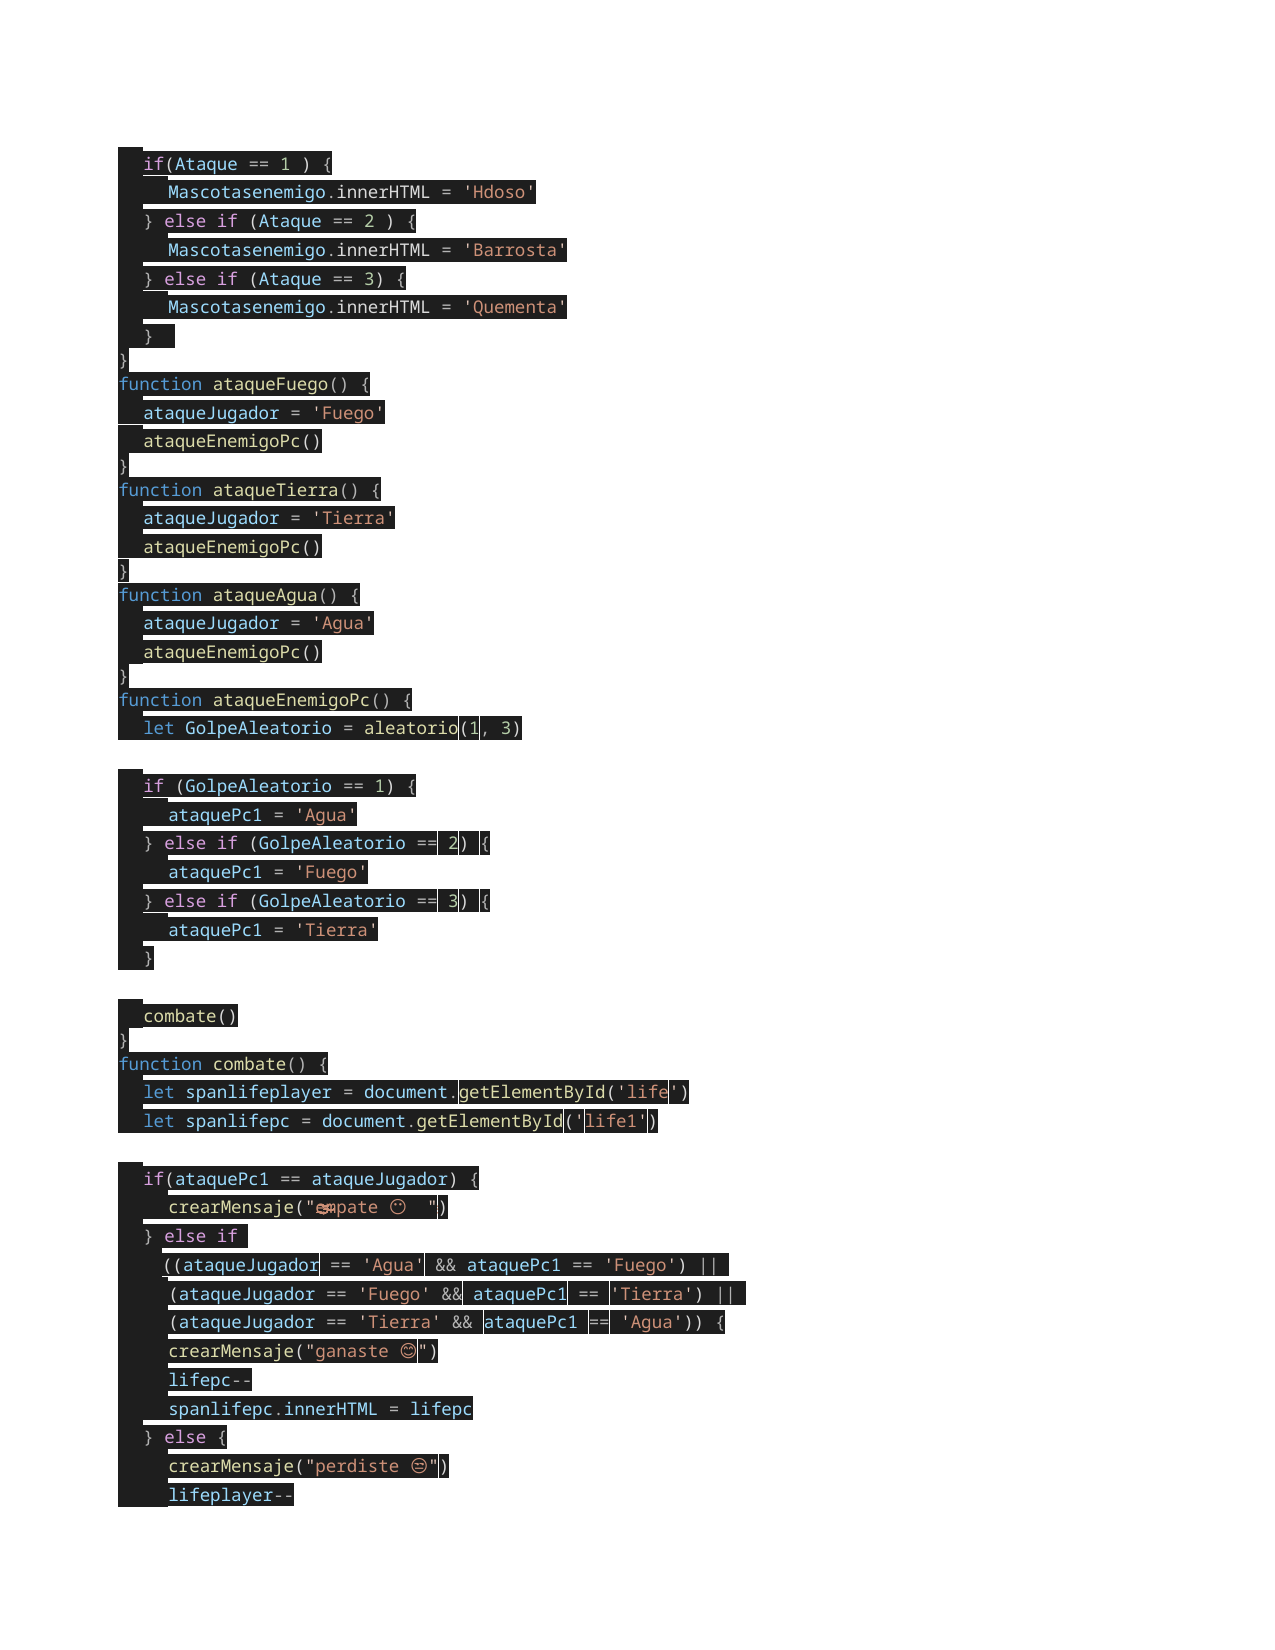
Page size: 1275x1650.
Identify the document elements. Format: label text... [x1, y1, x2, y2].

text if(Ataque == 1 ) { [118, 147, 1157, 176]
text ataquePc1 = 'Agua' [118, 798, 1157, 826]
text let spanlifepc = document.getElementById('life1') [118, 1104, 1157, 1133]
text } [118, 319, 1157, 348]
text } [118, 664, 1157, 688]
text } else if (GolpeAleatorio == 2) { [118, 826, 1157, 855]
text lifepc-- [118, 1363, 1157, 1392]
text } else if (GolpeAleatorio == 3) { [118, 884, 1157, 913]
text } [118, 558, 1157, 582]
text } [118, 1028, 1157, 1052]
text combate() [118, 999, 1157, 1028]
text Mascotasenemigo.innerHTML = 'Barrosta' [118, 233, 1157, 262]
text let spanlifeplayer = document.getElementById('life') [118, 1075, 1157, 1104]
text let GolpeAleatorio = aleatorio(1, 3) [118, 711, 1157, 740]
text } [118, 348, 1157, 372]
text lifeplayer-- [118, 1478, 1157, 1507]
text } else { [118, 1420, 1157, 1449]
text ataqueEnemigoPc() [118, 635, 1157, 664]
text crearMensaje("empate 😶‍🌫️") [118, 1190, 1157, 1219]
text ((ataqueJugador == 'Agua' && ataquePc1 == 'Fuego') || [118, 1248, 1157, 1277]
text ataqueJugador = 'Fuego' [118, 396, 1157, 424]
text (ataqueJugador == 'Fuego' && ataquePc1 == 'Tierra') || [118, 1277, 1157, 1305]
text spanlifepc.innerHTML = lifepc [118, 1392, 1157, 1420]
text crearMensaje("ganaste 😊") [118, 1334, 1157, 1363]
text function ataqueTierra() { [118, 477, 1157, 501]
text function ataqueAgua() { [118, 582, 1157, 606]
text } else if (Ataque == 3) { [118, 262, 1157, 291]
text ataquePc1 = 'Tierra' [118, 913, 1157, 941]
text } [118, 941, 1157, 970]
text } else if (Ataque == 2 ) { [118, 204, 1157, 233]
text if(ataquePc1 == ataqueJugador) { [118, 1162, 1157, 1190]
text function combate() { [118, 1052, 1157, 1075]
text Mascotasenemigo.innerHTML = 'Hdoso' [118, 176, 1157, 204]
text if (GolpeAleatorio == 1) { [118, 769, 1157, 798]
text crearMensaje("perdiste 😒") [118, 1449, 1157, 1478]
text ataquePc1 = 'Fuego' [118, 855, 1157, 884]
text } else if [118, 1219, 1157, 1248]
text } [118, 453, 1157, 477]
text ataqueEnemigoPc() [118, 424, 1157, 453]
text (ataqueJugador == 'Tierra' && ataquePc1 == 'Agua')) { [118, 1305, 1157, 1334]
text function ataqueFuego() { [118, 372, 1157, 396]
text ataqueJugador = 'Tierra' [118, 501, 1157, 530]
text function ataqueEnemigoPc() { [118, 688, 1157, 711]
text Mascotasenemigo.innerHTML = 'Quementa' [118, 291, 1157, 319]
text ataqueEnemigoPc() [118, 530, 1157, 558]
text ataqueJugador = 'Agua' [118, 606, 1157, 635]
